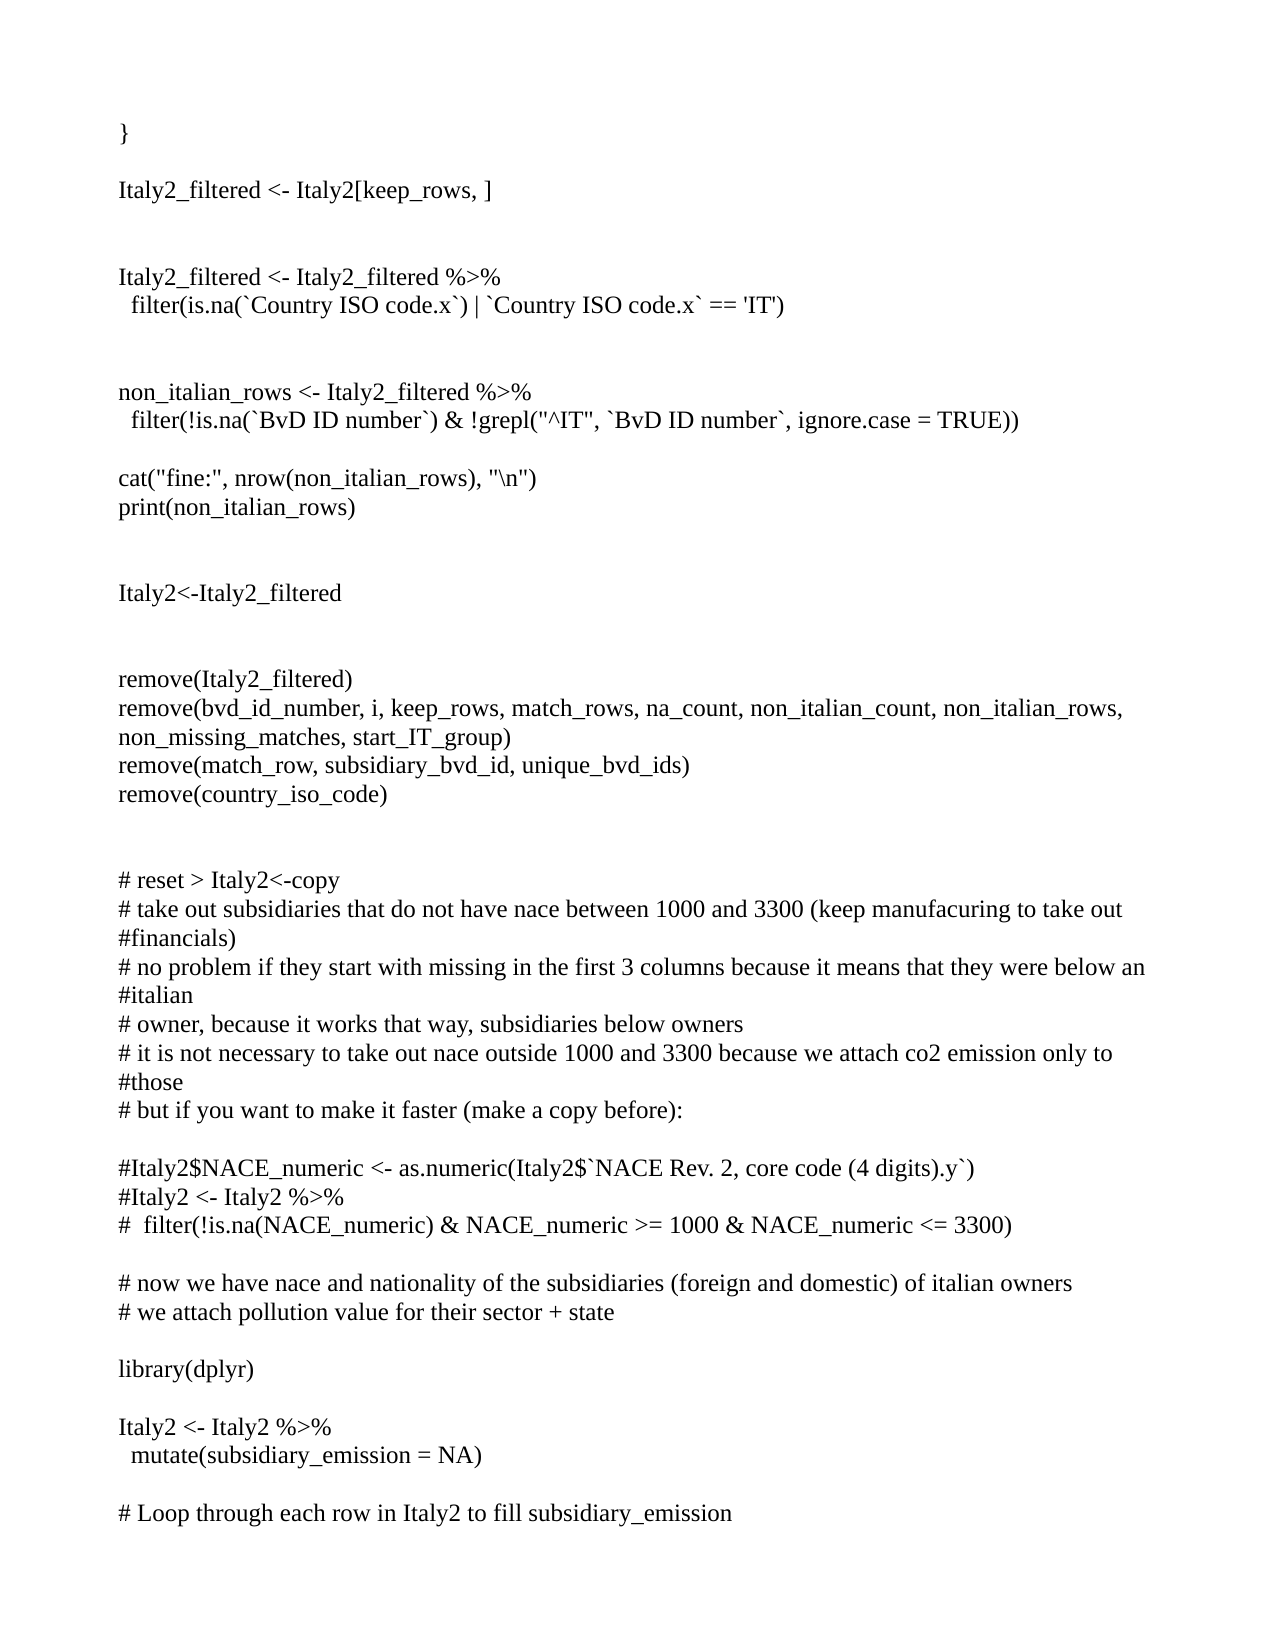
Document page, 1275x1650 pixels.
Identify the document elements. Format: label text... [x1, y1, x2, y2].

text # we attach pollution value for their sector + state [118, 1297, 1157, 1326]
text remove(bvd_id_number, i, keep_rows, match_rows, na_count, non_italian_count, non_italian_rows, non_missing_matches, start_IT_group) [118, 693, 1157, 751]
text mutate(subsidiary_emission = NA) [118, 1441, 1157, 1469]
text # it is not necessary to take out nace outside 1000 and 3300 because we attach co2 emission only to #those [118, 1038, 1157, 1096]
text library(dplyr) [118, 1354, 1157, 1383]
text # no problem if they start with missing in the first 3 columns because it means that they were below an #italian [118, 952, 1157, 1009]
text # take out subsidiaries that do not have nace between 1000 and 3300 (keep manufacuring to take out #financials) [118, 894, 1157, 952]
text # now we have nace and nationality of the subsidiaries (foreign and domestic) of italian owners [118, 1268, 1157, 1297]
text Italy2<-Italy2_filtered [118, 578, 1157, 607]
text #Italy2$NACE_numeric <- as.numeric(Italy2$`NACE Rev. 2, core code (4 digits).y`) [118, 1153, 1157, 1182]
text Italy2_filtered <- Italy2[keep_rows, ] [118, 176, 1157, 204]
text cat("fine:", nrow(non_italian_rows), "\n") [118, 463, 1157, 492]
text Italy2 <- Italy2 %>% [118, 1412, 1157, 1441]
text # filter(!is.na(NACE_numeric) & NACE_numeric >= 1000 & NACE_numeric <= 3300) [118, 1211, 1157, 1239]
text print(non_italian_rows) [118, 492, 1157, 521]
text remove(country_iso_code) [118, 779, 1157, 808]
text filter(!is.na(`BvD ID number`) & !grepl("^IT", `BvD ID number`, ignore.case = TRUE)) [118, 406, 1157, 434]
text # reset > Italy2<-copy [118, 866, 1157, 894]
text # but if you want to make it faster (make a copy before): [118, 1096, 1157, 1124]
text filter(is.na(`Country ISO code.x`) | `Country ISO code.x` == 'IT') [118, 291, 1157, 319]
text # owner, because it works that way, subsidiaries below owners [118, 1009, 1157, 1038]
text Italy2_filtered <- Italy2_filtered %>% [118, 262, 1157, 291]
text remove(match_row, subsidiary_bvd_id, unique_bvd_ids) [118, 751, 1157, 779]
text remove(Italy2_filtered) [118, 664, 1157, 693]
text } [118, 118, 1157, 147]
text non_italian_rows <- Italy2_filtered %>% [118, 377, 1157, 406]
text # Loop through each row in Italy2 to fill subsidiary_emission [118, 1498, 1157, 1527]
text #Italy2 <- Italy2 %>% [118, 1182, 1157, 1211]
